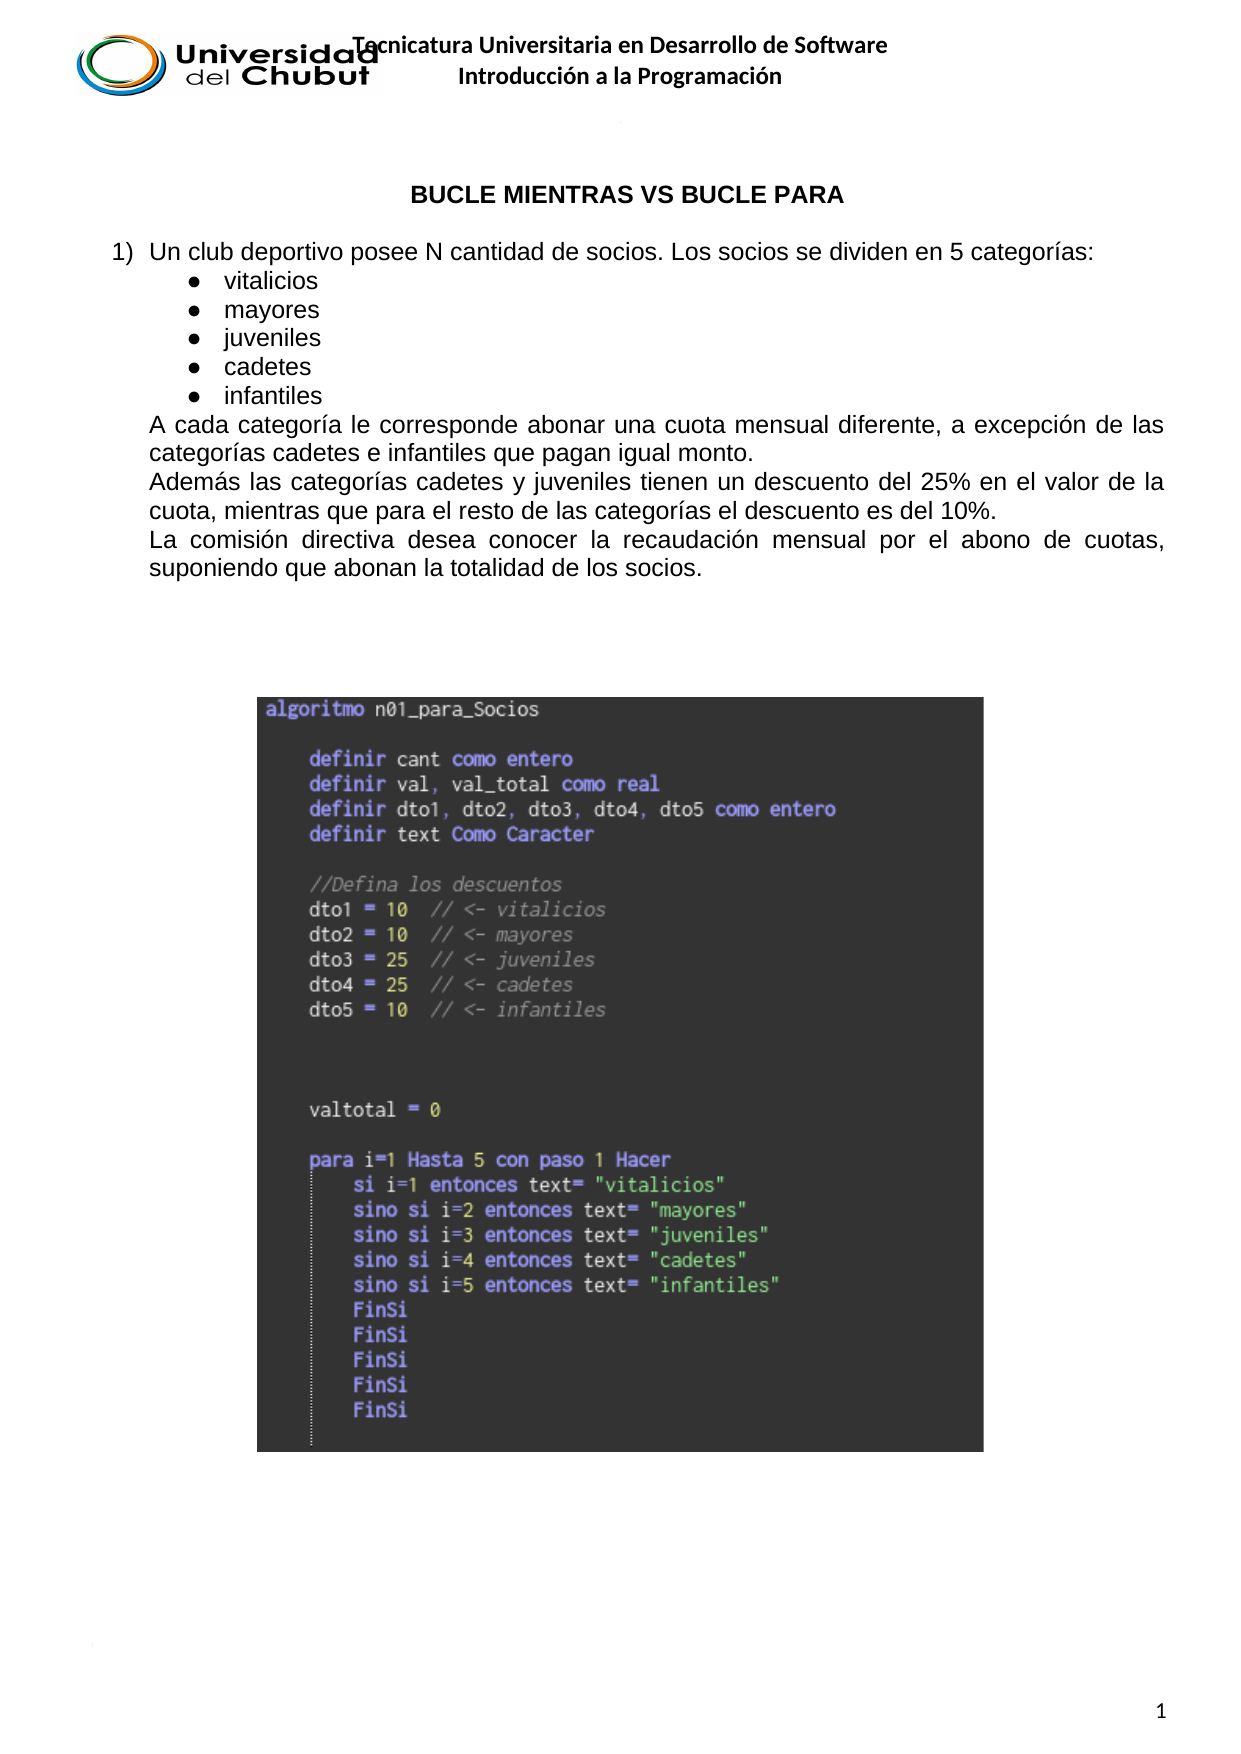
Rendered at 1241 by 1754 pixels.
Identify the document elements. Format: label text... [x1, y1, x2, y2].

text BUCLE MIENTRAS VS BUCLE PARA [88, 179, 1167, 208]
text Además las categorías cadetes y juveniles tienen un descuento del 25% en el valor de la cuota, mientras que para el resto de las categorías el descuento es del 10%. [149, 467, 1167, 524]
picture [73, 32, 384, 97]
list Un club deportivo posee N cantidad de socios. Los socios se dividen en 5 categorías: [111, 237, 1167, 266]
list vitalicios [186, 266, 1167, 294]
list mayores [186, 294, 1167, 323]
list juveniles [186, 323, 1167, 352]
picture [257, 697, 984, 1452]
list cadetes [186, 352, 1167, 381]
text La comisión directiva desea conocer la recaudación mensual por el abono de cuotas, suponiendo que abonan la totalidad de los socios. [149, 524, 1167, 582]
list infantiles [186, 381, 1167, 409]
text A cada categoría le corresponde abonar una cuota mensual diferente, a excepción de las categorías cadetes e infantiles que pagan igual monto. [149, 409, 1167, 467]
